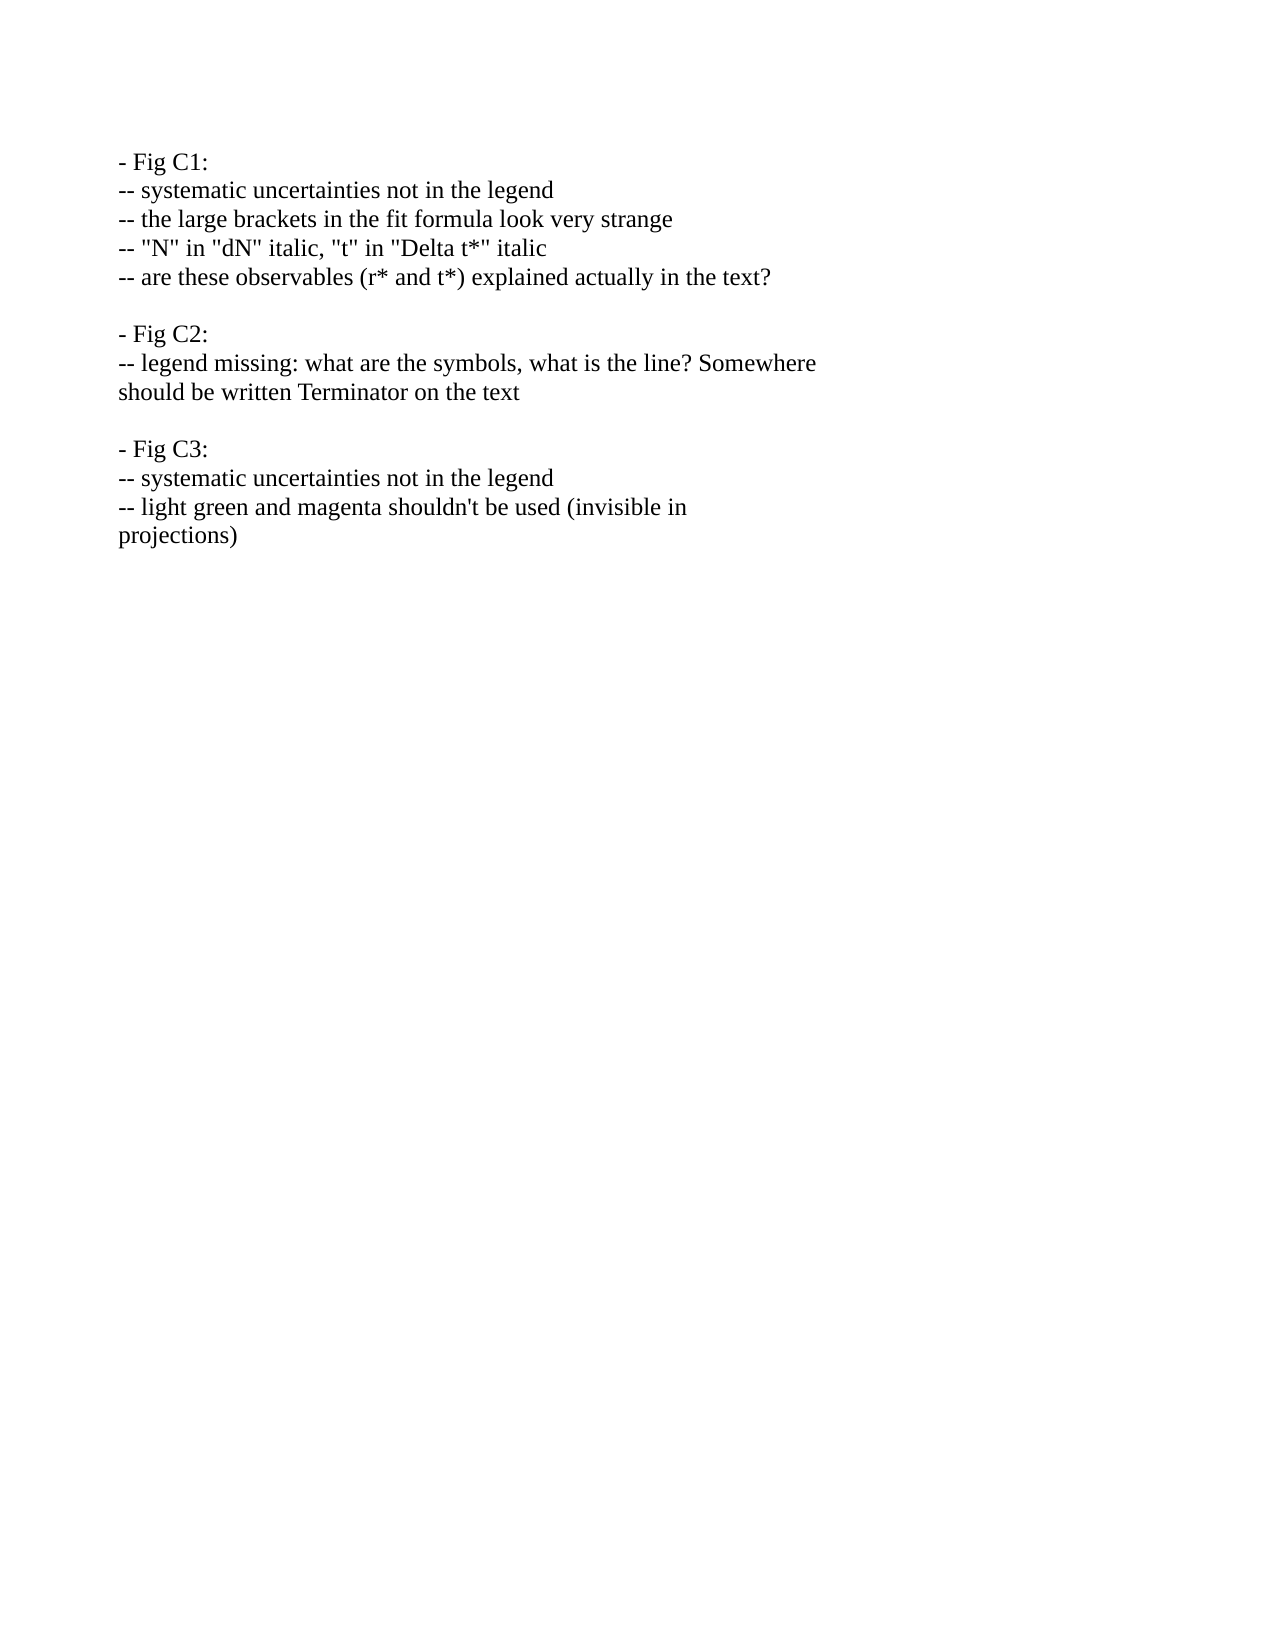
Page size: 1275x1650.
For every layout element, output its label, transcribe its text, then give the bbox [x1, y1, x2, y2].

text -- light green and magenta shouldn't be used (invisible in [118, 492, 1157, 521]
text -- the large brackets in the fit formula look very strange [118, 204, 1157, 233]
text - Fig C1: [118, 147, 1157, 176]
text should be written Terminator on the text [118, 377, 1157, 406]
text -- "N" in "dN" italic, "t" in "Delta t*" italic [118, 233, 1157, 262]
text -- legend missing: what are the symbols, what is the line? Somewhere [118, 348, 1157, 377]
text - Fig C2: [118, 319, 1157, 348]
text -- systematic uncertainties not in the legend [118, 463, 1157, 492]
text -- are these observables (r* and t*) explained actually in the text? [118, 262, 1157, 291]
text -- systematic uncertainties not in the legend [118, 176, 1157, 204]
text projections) [118, 521, 1157, 549]
text - Fig C3: [118, 434, 1157, 463]
